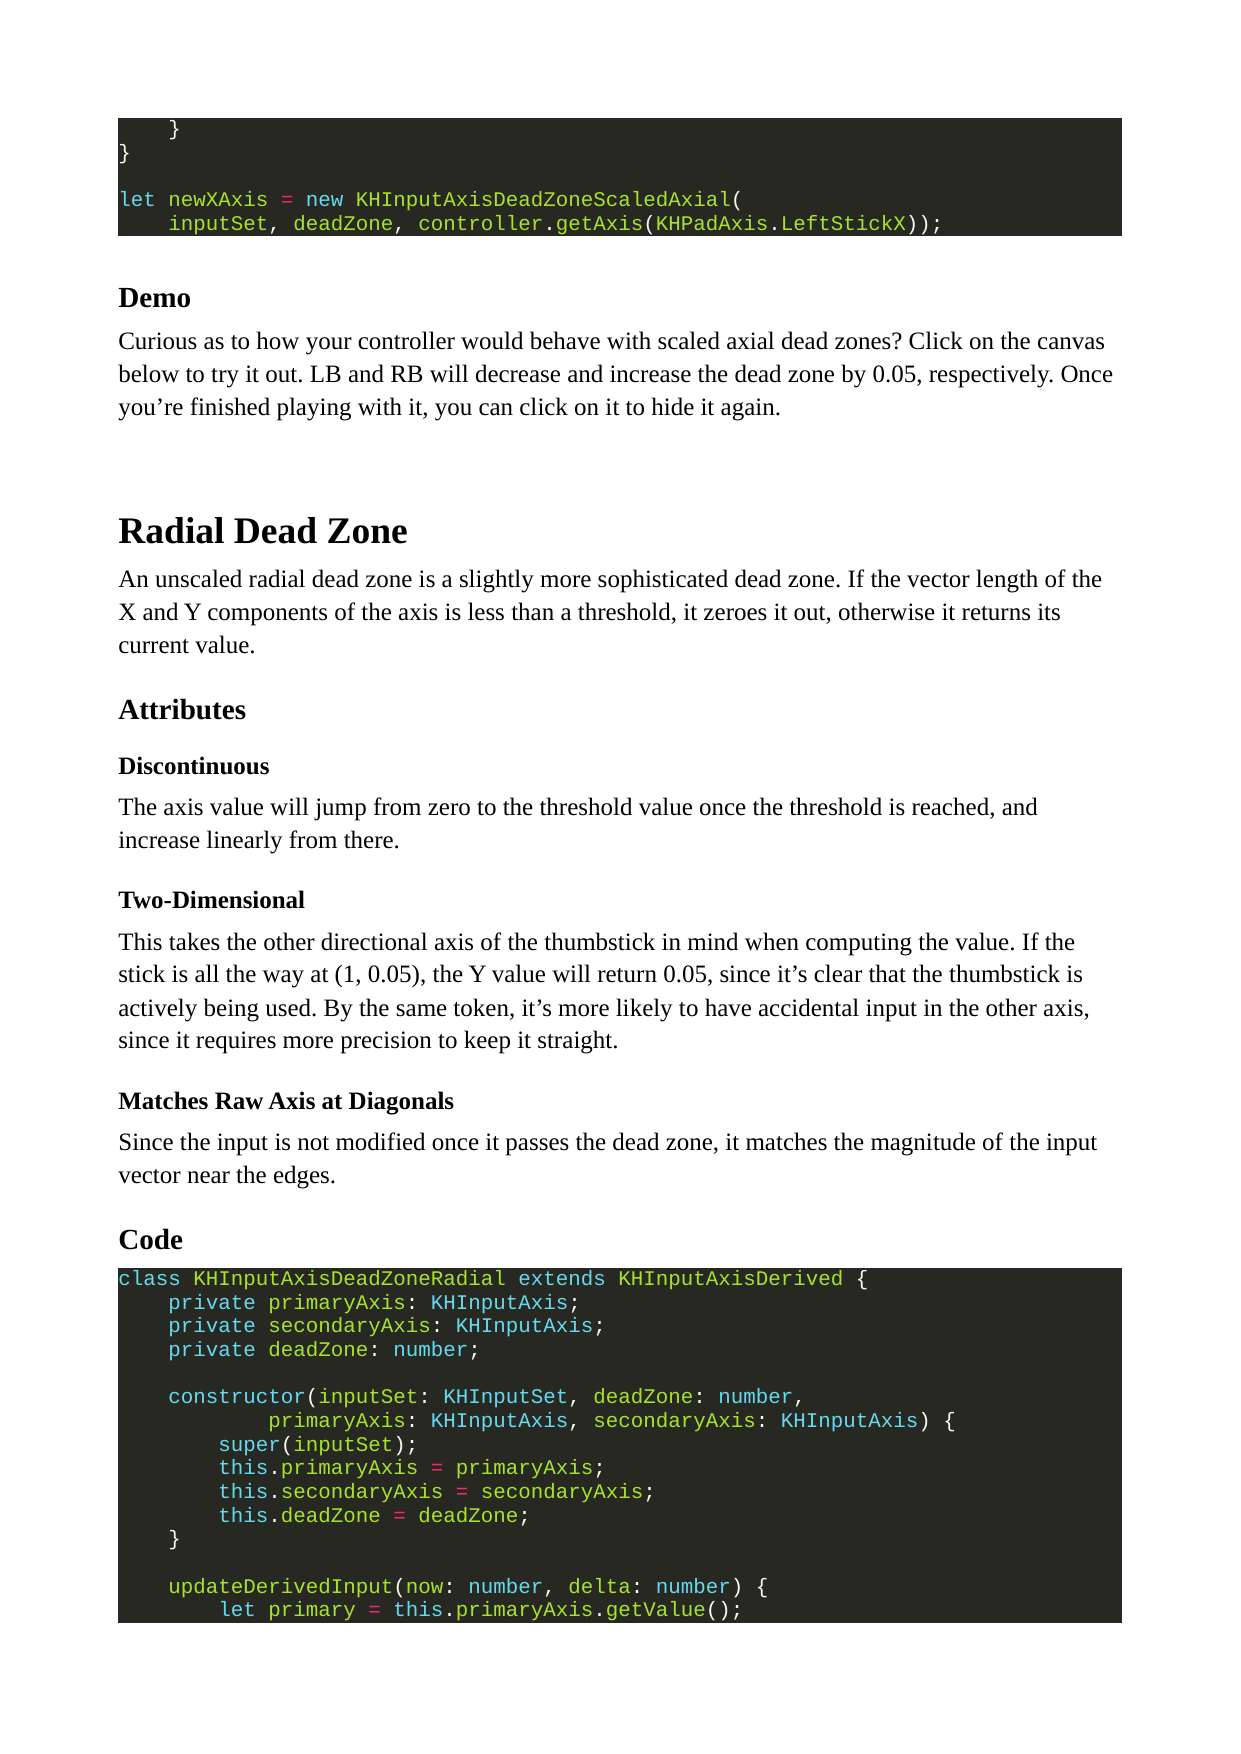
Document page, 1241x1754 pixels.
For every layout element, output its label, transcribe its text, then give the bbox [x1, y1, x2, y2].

text private primaryAxis: KHInputAxis; [118, 1292, 1122, 1316]
text updateDerivedInput(now: number, delta: number) { [118, 1576, 1122, 1599]
subtitle Demo [118, 280, 1122, 314]
subtitle Radial Dead Zone [118, 508, 1122, 552]
text super(inputSet); [118, 1434, 1122, 1457]
text } [118, 118, 1122, 142]
text The axis value will jump from zero to the threshold value once the threshold is reached, and increase linearly from there. [118, 792, 1122, 854]
text this.primaryAxis = primaryAxis; [118, 1457, 1122, 1481]
text this.secondaryAxis = secondaryAxis; [118, 1481, 1122, 1505]
text inputSet, deadZone, controller.getAxis(KHPadAxis.LeftStickX)); [118, 213, 1122, 236]
subtitle Two-Dimensional [118, 885, 1122, 914]
text this.deadZone = deadZone; [118, 1505, 1122, 1528]
text private deadZone: number; [118, 1339, 1122, 1363]
subtitle Attributes [118, 692, 1122, 726]
text } [118, 1528, 1122, 1552]
text Curious as to how your controller would behave with scaled axial dead zones? Click on the canvas below to try it out. LB and RB will decrease and increase the dead zone by 0.05, respectively. Once you’re finished playing with it, you can click on it to hide it again. [118, 326, 1122, 421]
text primaryAxis: KHInputAxis, secondaryAxis: KHInputAxis) { [118, 1410, 1122, 1434]
subtitle Matches Raw Axis at Diagonals [118, 1086, 1122, 1114]
subtitle Discontinuous [118, 751, 1122, 780]
text } [118, 142, 1122, 165]
text Since the input is not modified once it passes the dead zone, it matches the magnitude of the input vector near the edges. [118, 1127, 1122, 1189]
subtitle Code [118, 1222, 1122, 1256]
text constructor(inputSet: KHInputSet, deadZone: number, [118, 1386, 1122, 1410]
text private secondaryAxis: KHInputAxis; [118, 1316, 1122, 1339]
text let newXAxis = new KHInputAxisDeadZoneScaledAxial( [118, 189, 1122, 213]
text let primary = this.primaryAxis.getValue(); [118, 1599, 1122, 1623]
text This takes the other directional axis of the thumbstick in mind when computing the value. If the stick is all the way at (1, 0.05), the Y value will return 0.05, since it’s clear that the thumbstick is actively being used. By the same token, it’s more likely to have accidental input in the other axis, since it requires more precision to keep it straight. [118, 927, 1122, 1054]
text An unscaled radial dead zone is a slightly more sophisticated dead zone. If the vector length of the X and Y components of the axis is less than a threshold, it zeroes it out, otherwise it returns its current value. [118, 564, 1122, 659]
text class KHInputAxisDeadZoneRadial extends KHInputAxisDerived { [118, 1268, 1122, 1292]
